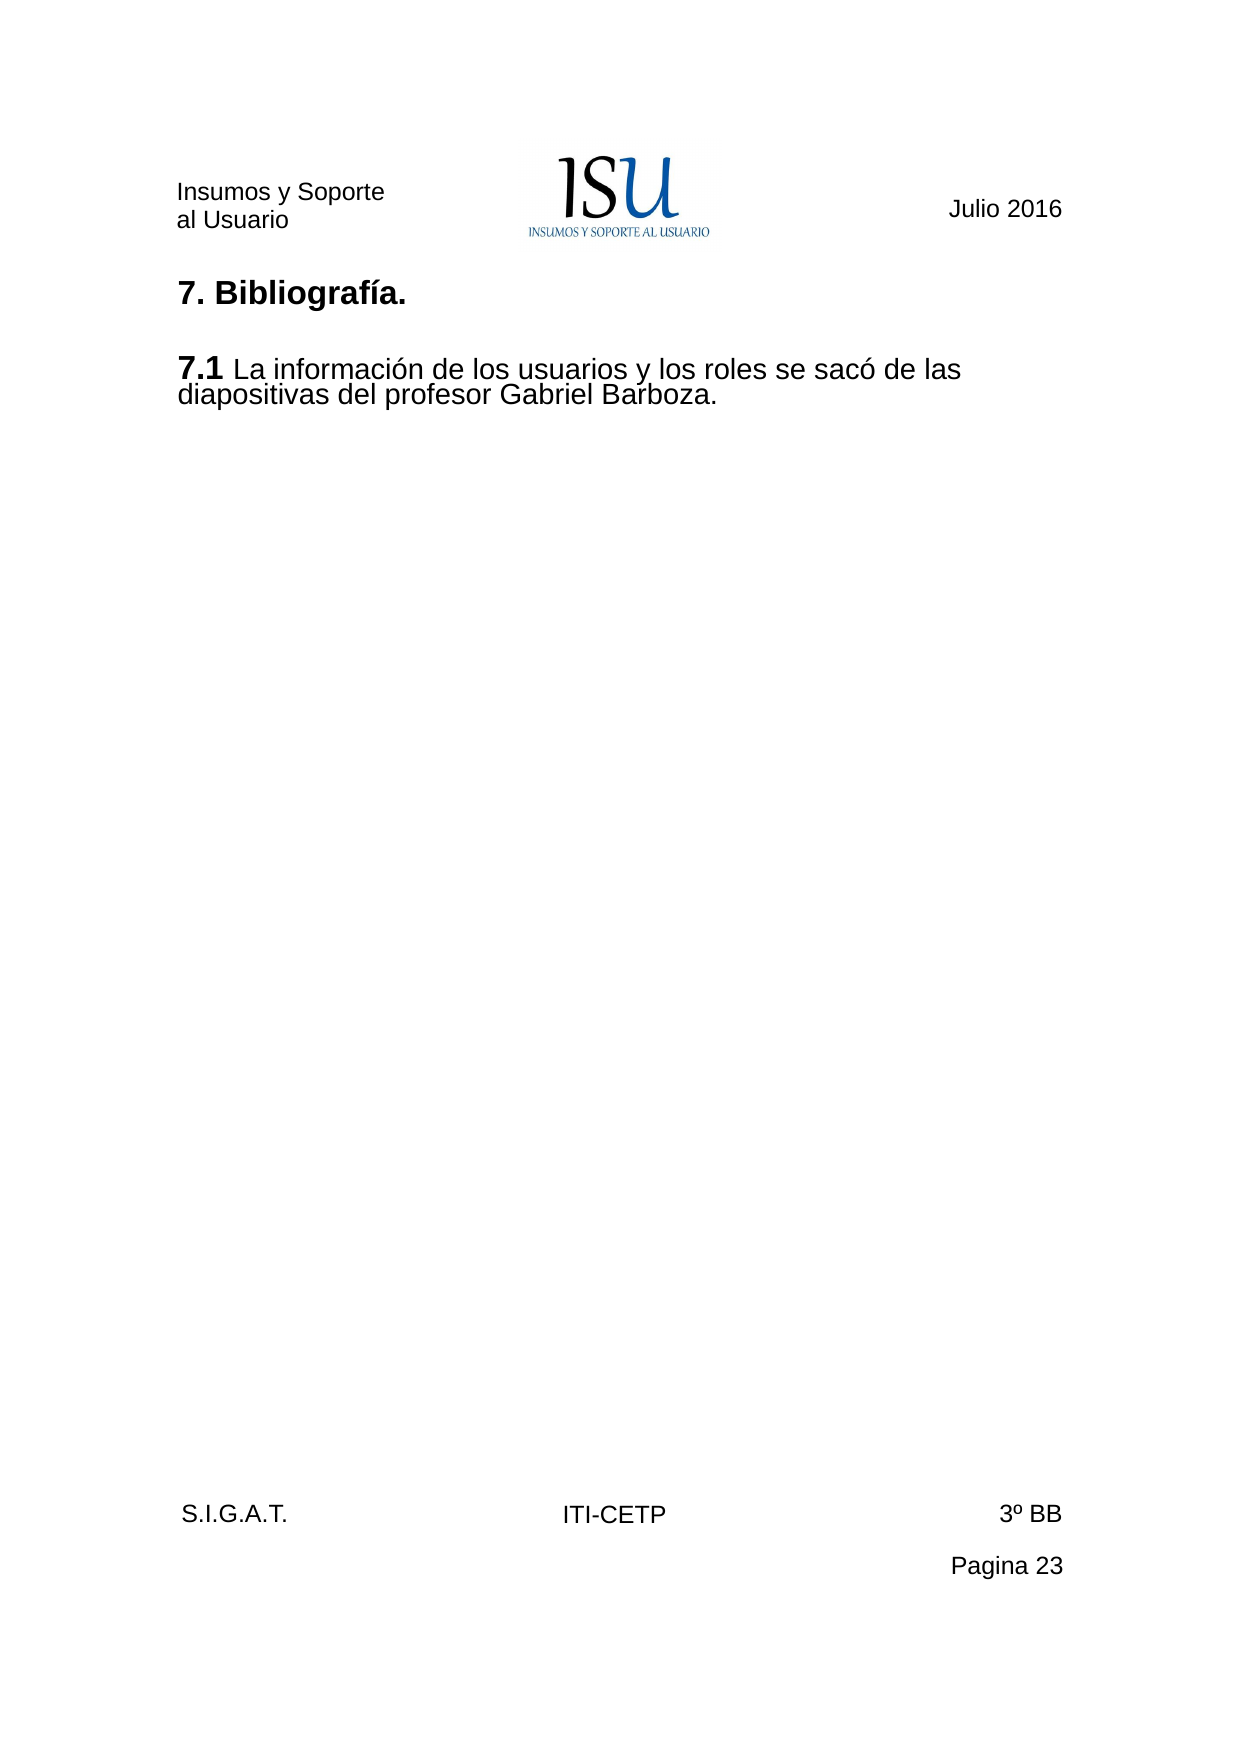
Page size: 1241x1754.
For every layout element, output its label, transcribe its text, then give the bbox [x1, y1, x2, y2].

text 7.1 La información de los usuarios y los roles se sacó de las diapositivas del profesor Gabriel Barboza. [177, 360, 1063, 410]
text 7. Bibliografía. [177, 285, 1063, 310]
picture [517, 138, 723, 252]
